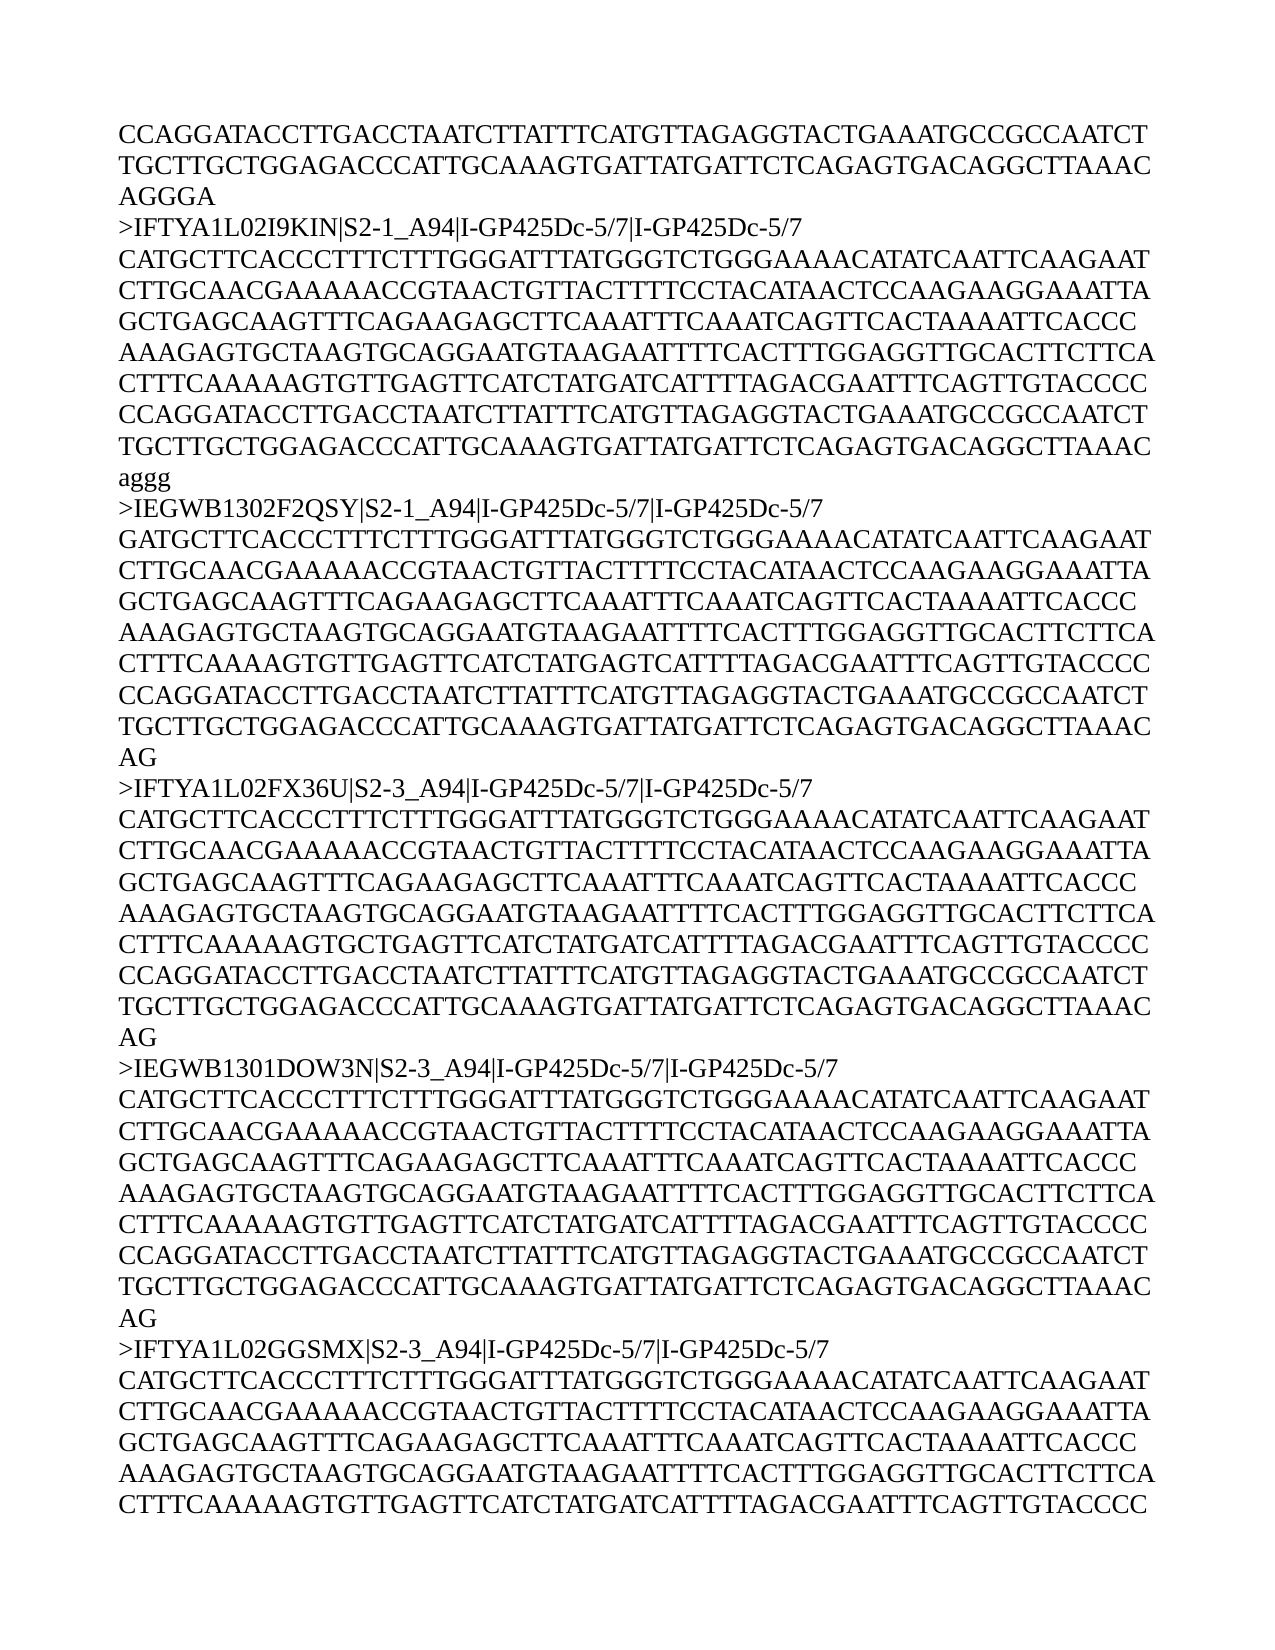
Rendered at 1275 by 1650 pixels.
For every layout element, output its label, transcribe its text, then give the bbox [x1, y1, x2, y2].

text CATGCTTCACCCTTTCTTTGGGATTTATGGGTCTGGGAAAACATATCAATTCAAGAATCTTGCAACGAAAAACCGTAACTGTTACTTTTCCTACATAACTCCAAGAAGGAAATTAGCTGAGCAAGTTTCAGAAGAGCTTCAAATTTCAAATCAGTTCACTAAAATTCACCCAAAGAGTGCTAAGTGCAGGAATGTAAGAATTTTCACTTTGGAGGTTGCACTTCTTCACTTTCAAAAAGTGTTGAGTTCATCTATGATCATTTTAGACGAATTTCAGTTGTACCCCCCAGGATACCTTGACCTAATCTTATTTCATGTTAGAGGTACTGAAATGCCGCCAATCTTGCTTGCTGGAGACCCATTGCAAAGTGATTATGATTCTCAGAGTGACAGGCTTAAACAG [118, 1084, 1157, 1333]
text >IFTYA1L02FX36U|S2-3_A94|I-GP425Dc-5/7|I-GP425Dc-5/7 [118, 772, 1157, 803]
text CATGCTTCACCCTTTCTTTGGGATTTATGGGTCTGGGAAAACATATCAATTCAAGAATCTTGCAACGAAAAACCGTAACTGTTACTTTTCCTACATAACTCCAAGAAGGAAATTAGCTGAGCAAGTTTCAGAAGAGCTTCAAATTTCAAATCAGTTCACTAAAATTCACCCAAAGAGTGCTAAGTGCAGGAATGTAAGAATTTTCACTTTGGAGGTTGCACTTCTTCACTTTCAAAAAGTGTTGAGTTCATCTATGATCATTTTAGACGAATTTCAGTTGTACCCCCCAGGATACCTTGACCTAATCTTATTTCATGTTAGAGGTACTGAAATGCCGCCAATCTTGCTTGCTGGAGACCCATTGCAAAGTGATTATGATTCTCAGAGTGACAGGCTTAAACaggg [118, 243, 1157, 492]
text >IFTYA1L02I9KIN|S2-1_A94|I-GP425Dc-5/7|I-GP425Dc-5/7 [118, 212, 1157, 243]
text CATGCTTCACCCTTTCTTTGGGATTTATGGGTCTGGGAAAACATATCAATTCAAGAATCTTGCAACGAAAAACCGTAACTGTTACTTTTCCTACATAACTCCAAGAAGGAAATTAGCTGAGCAAGTTTCAGAAGAGCTTCAAATTTCAAATCAGTTCACTAAAATTCACCCAAAGAGTGCTAAGTGCAGGAATGTAAGAATTTTCACTTTGGAGGTTGCACTTCTTCACTTTCAAAAAGTGCTGAGTTCATCTATGATCATTTTAGACGAATTTCAGTTGTACCCCCCAGGATACCTTGACCTAATCTTATTTCATGTTAGAGGTACTGAAATGCCGCCAATCTTGCTTGCTGGAGACCCATTGCAAAGTGATTATGATTCTCAGAGTGACAGGCTTAAACAG [118, 803, 1157, 1052]
text GATGCTTCACCCTTTCTTTGGGATTTATGGGTCTGGGAAAACATATCAATTCAAGAATCTTGCAACGAAAAACCGTAACTGTTACTTTTCCTACATAACTCCAAGAAGGAAATTAGCTGAGCAAGTTTCAGAAGAGCTTCAAATTTCAAATCAGTTCACTAAAATTCACCCAAAGAGTGCTAAGTGCAGGAATGTAAGAATTTTCACTTTGGAGGTTGCACTTCTTCACTTTCAAAAGTGTTGAGTTCATCTATGAGTCATTTTAGACGAATTTCAGTTGTACCCCCCAGGATACCTTGACCTAATCTTATTTCATGTTAGAGGTACTGAAATGCCGCCAATCTTGCTTGCTGGAGACCCATTGCAAAGTGATTATGATTCTCAGAGTGACAGGCTTAAACAG [118, 523, 1157, 772]
text >IEGWB1302F2QSY|S2-1_A94|I-GP425Dc-5/7|I-GP425Dc-5/7 [118, 492, 1157, 523]
text >IFTYA1L02GGSMX|S2-3_A94|I-GP425Dc-5/7|I-GP425Dc-5/7 [118, 1333, 1157, 1364]
text CCAGGATACCTTGACCTAATCTTATTTCATGTTAGAGGTACTGAAATGCCGCCAATCTTGCTTGCTGGAGACCCATTGCAAAGTGATTATGATTCTCAGAGTGACAGGCTTAAACAGGGA [118, 118, 1157, 212]
text CATGCTTCACCCTTTCTTTGGGATTTATGGGTCTGGGAAAACATATCAATTCAAGAATCTTGCAACGAAAAACCGTAACTGTTACTTTTCCTACATAACTCCAAGAAGGAAATTAGCTGAGCAAGTTTCAGAAGAGCTTCAAATTTCAAATCAGTTCACTAAAATTCACCCAAAGAGTGCTAAGTGCAGGAATGTAAGAATTTTCACTTTGGAGGTTGCACTTCTTCACTTTCAAAAAGTGTTGAGTTCATCTATGATCATTTTAGACGAATTTCAGTTGTACCCC [118, 1364, 1157, 1520]
text >IEGWB1301DOW3N|S2-3_A94|I-GP425Dc-5/7|I-GP425Dc-5/7 [118, 1052, 1157, 1084]
